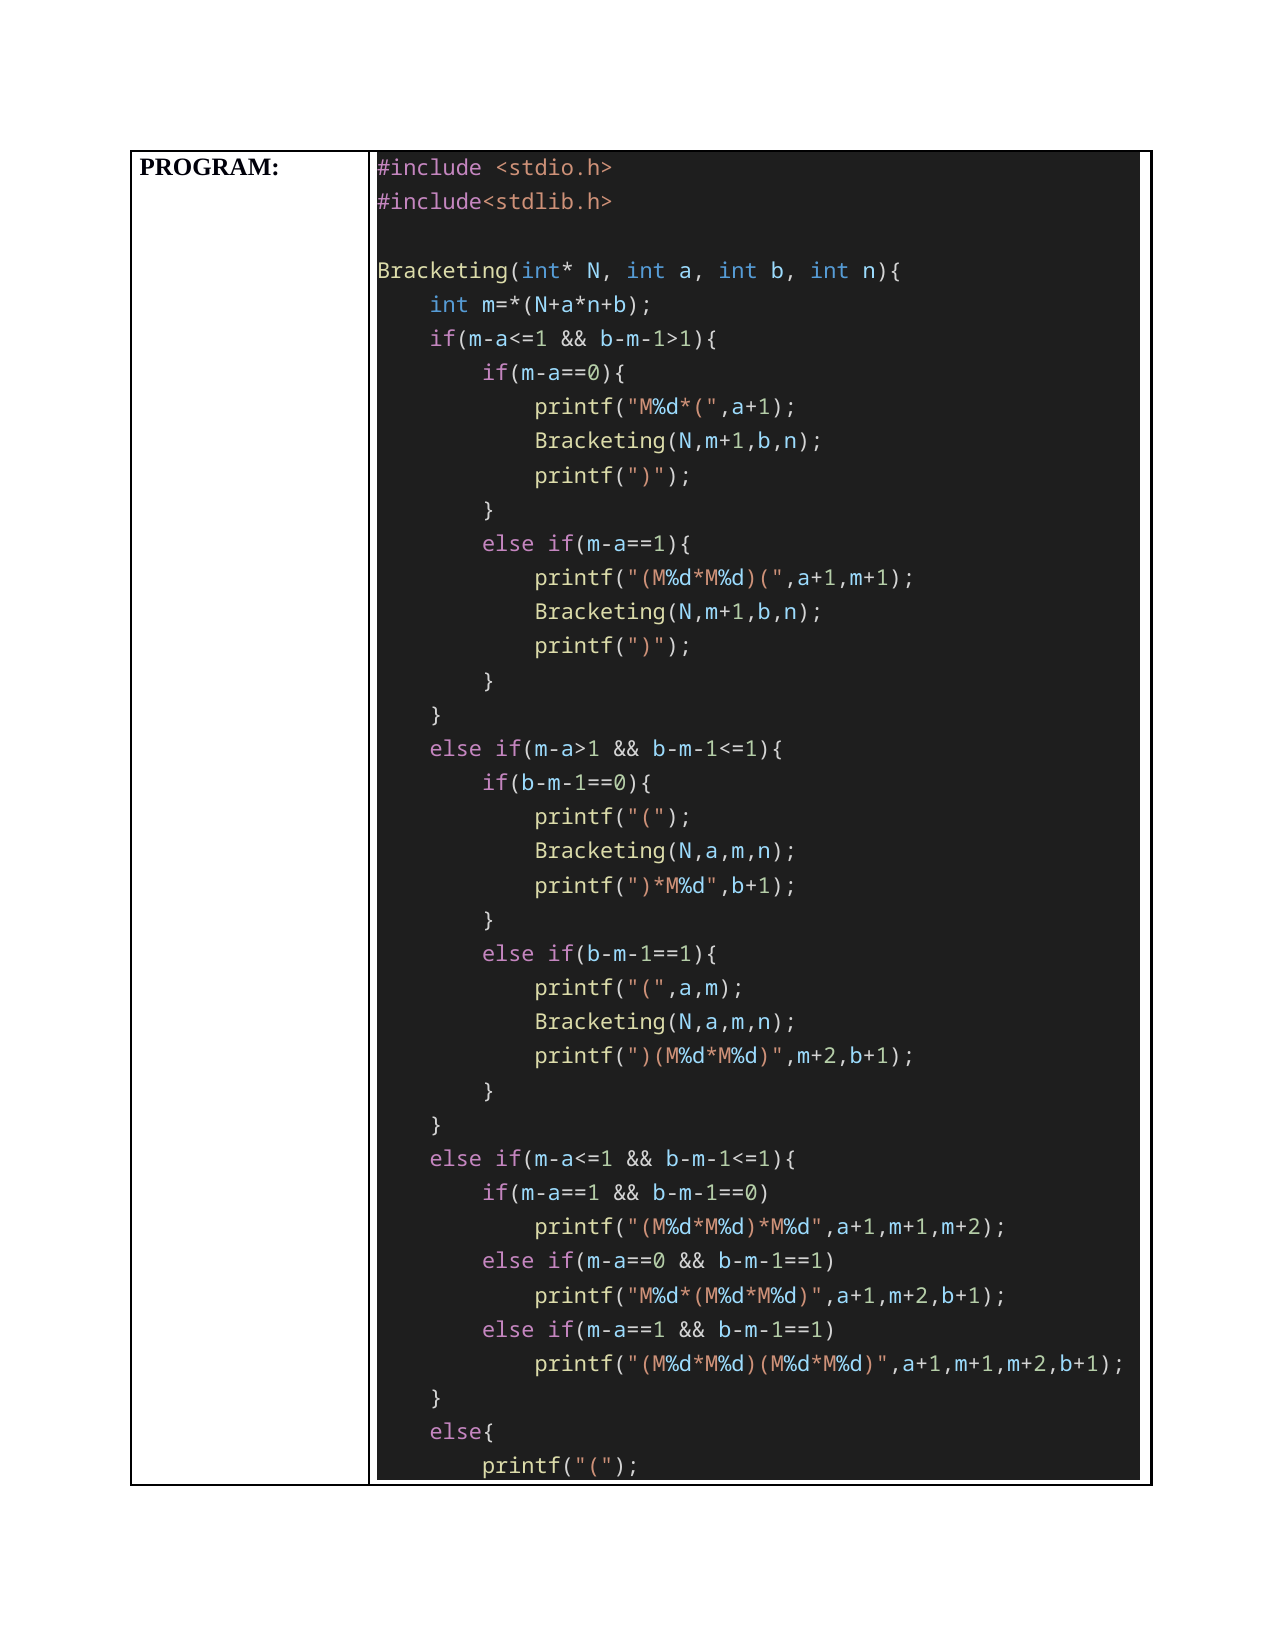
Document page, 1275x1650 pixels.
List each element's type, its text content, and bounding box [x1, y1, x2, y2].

table_cell PROGRAM: [132, 152, 368, 1484]
table_cell #include <stdio.h> #include<stdlib.h> Bracketing(int* N, int a, int b, int n){ int m=*(N+a*n+b); if(m-a<=1 && b-m-1>1){ if(m-a==0){ printf("M%d*(",a+1); Bracketing(N,m+1,b,n); printf(")"); } else if(m-a==1){ printf("(M%d*M%d)(",a+1,m+1); Bracketing(N,m+1,b,n); printf(")"); } } else if(m-a>1 && b-m-1<=1){ if(b-m-1==0){ printf("("); Bracketing(N,a,m,n); printf(")*M%d",b+1); } else if(b-m-1==1){ printf("(",a,m); Bracketing(N,a,m,n); printf(")(M%d*M%d)",m+2,b+1); } } else if(m-a<=1 && b-m-1<=1){ if(m-a==1 && b-m-1==0) printf("(M%d*M%d)*M%d",a+1,m+1,m+2); else if(m-a==0 && b-m-1==1) printf("M%d*(M%d*M%d)",a+1,m+2,b+1); else if(m-a==1 && b-m-1==1) printf("(M%d*M%d)(M%d*M%d)",a+1,m+1,m+2,b+1); } else{ printf("("); [370, 152, 1150, 1484]
